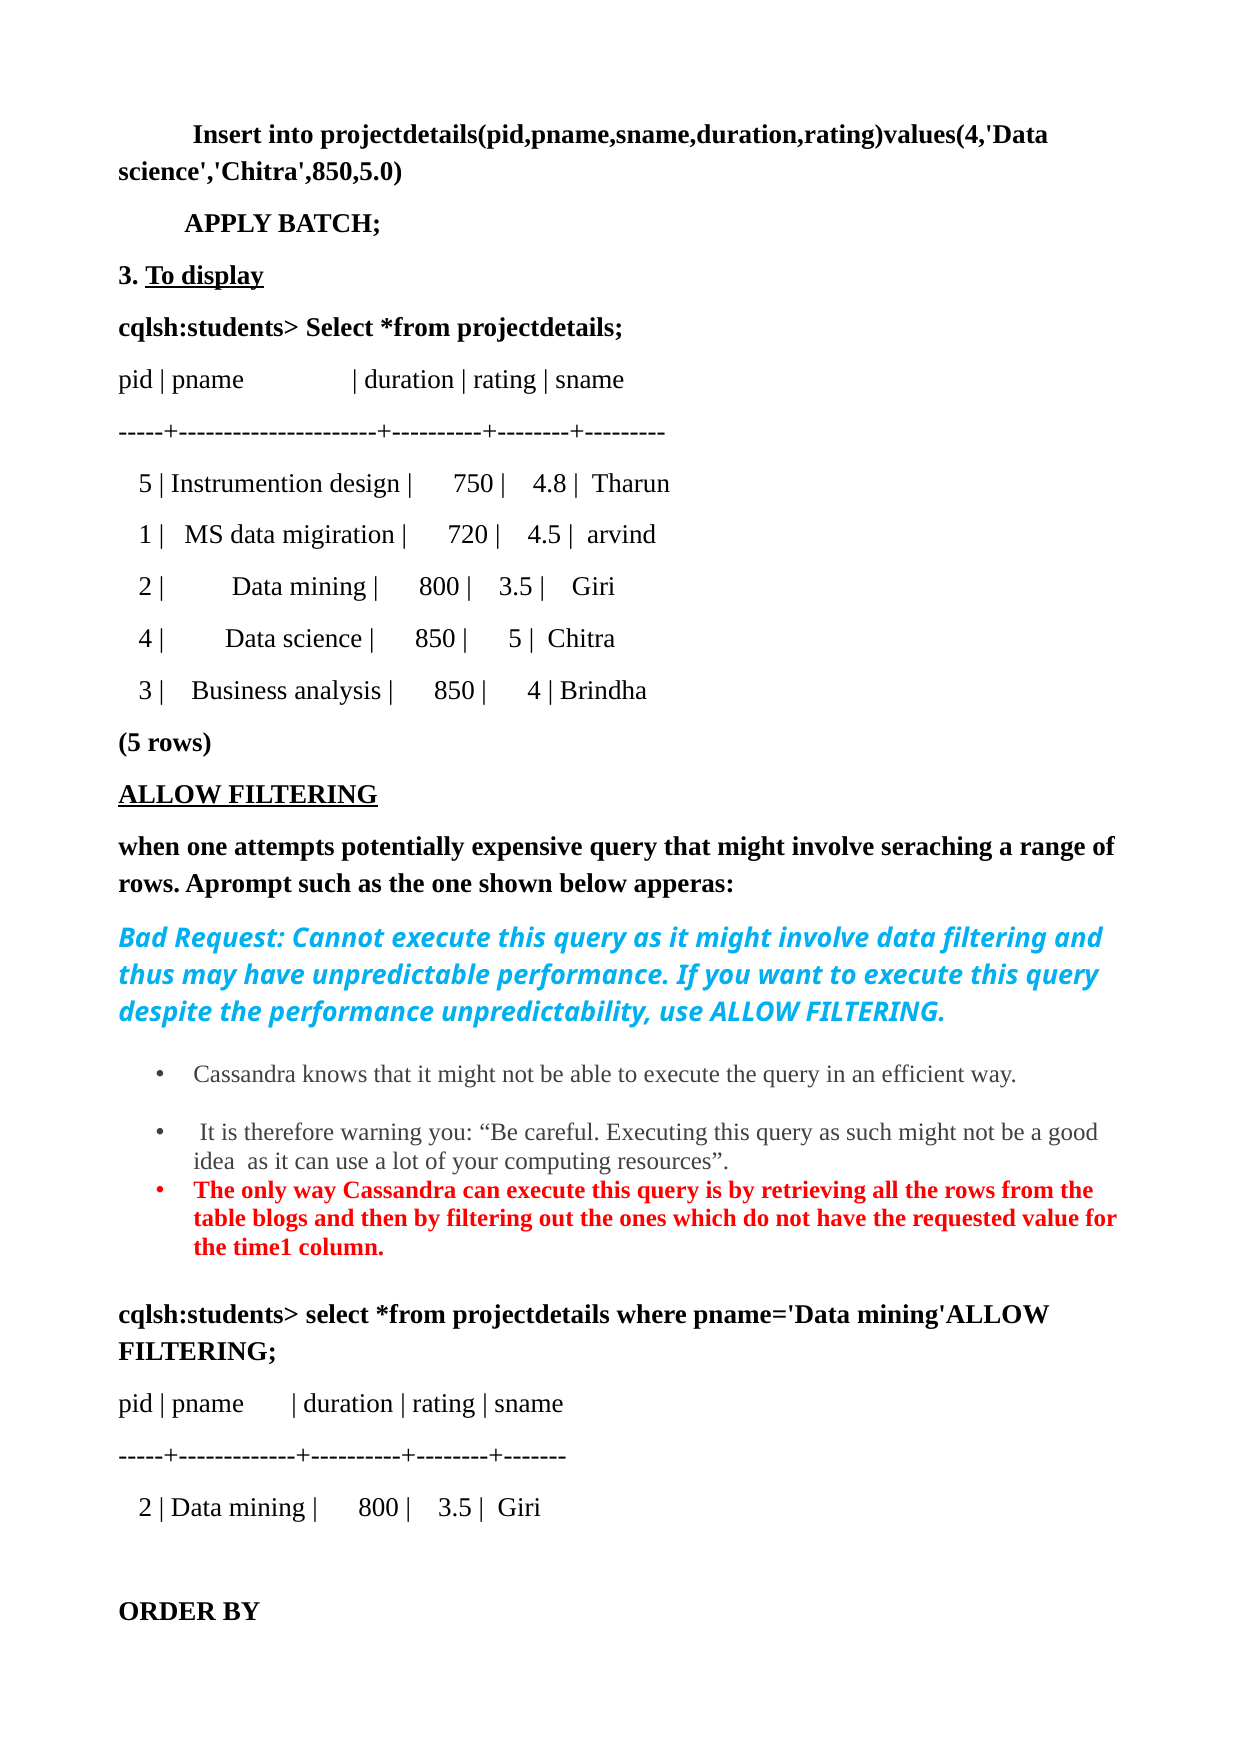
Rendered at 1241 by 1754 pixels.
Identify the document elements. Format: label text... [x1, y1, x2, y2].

text 2 | Data mining | 800 | 3.5 | Giri [118, 1491, 1122, 1522]
title Cassandra knows that it might not be able to execute the query in an efficient way. [156, 1059, 1122, 1088]
text 3. To display [118, 259, 1122, 290]
text 1 | MS data migiration | 720 | 4.5 | arvind [118, 518, 1122, 550]
text 4 | Data science | 850 | 5 | Chitra [118, 622, 1122, 653]
text APPLY BATCH; [118, 207, 1122, 238]
text cqlsh:students> Select *from projectdetails; [118, 311, 1122, 342]
text Insert into projectdetails(pid,pname,sname,duration,rating)values(4,'Data science','Chitra',850,5.0) [118, 118, 1122, 187]
text -----+-------------+----------+--------+------- [118, 1439, 1122, 1470]
text 2 | Data mining | 800 | 3.5 | Giri [118, 570, 1122, 602]
text ORDER BY [118, 1594, 1122, 1626]
text cqlsh:students> select *from projectdetails where pname='Data mining'ALLOW FILTERING; [118, 1298, 1122, 1366]
title Bad Request: Cannot execute this query as it might involve data filtering and thus may have unpredictable performance. If you want to execute this query despite the performance unpredictability, use ALLOW FILTERING. [118, 919, 1122, 1029]
text when one attempts potentially expensive query that might involve seraching a range of rows. Aprompt such as the one shown below apperas: [118, 830, 1122, 898]
text pid | pname | duration | rating | sname [118, 1387, 1122, 1418]
title It is therefore warning you: “Be careful. Executing this query as such might not be a good idea as it can use a lot of your computing resources”. [156, 1117, 1122, 1175]
text -----+----------------------+----------+--------+--------- [118, 415, 1122, 446]
text ALLOW FILTERING [118, 778, 1122, 809]
text 5 | Instrumention design | 750 | 4.8 | Tharun [118, 467, 1122, 498]
title The only way Cassandra can execute this query is by retrieving all the rows from the table blogs and then by filtering out the ones which do not have the requested value for the time1 column. [156, 1175, 1122, 1261]
text 3 | Business analysis | 850 | 4 | Brindha [118, 674, 1122, 705]
text (5 rows) [118, 726, 1122, 757]
text pid | pname | duration | rating | sname [118, 363, 1122, 394]
